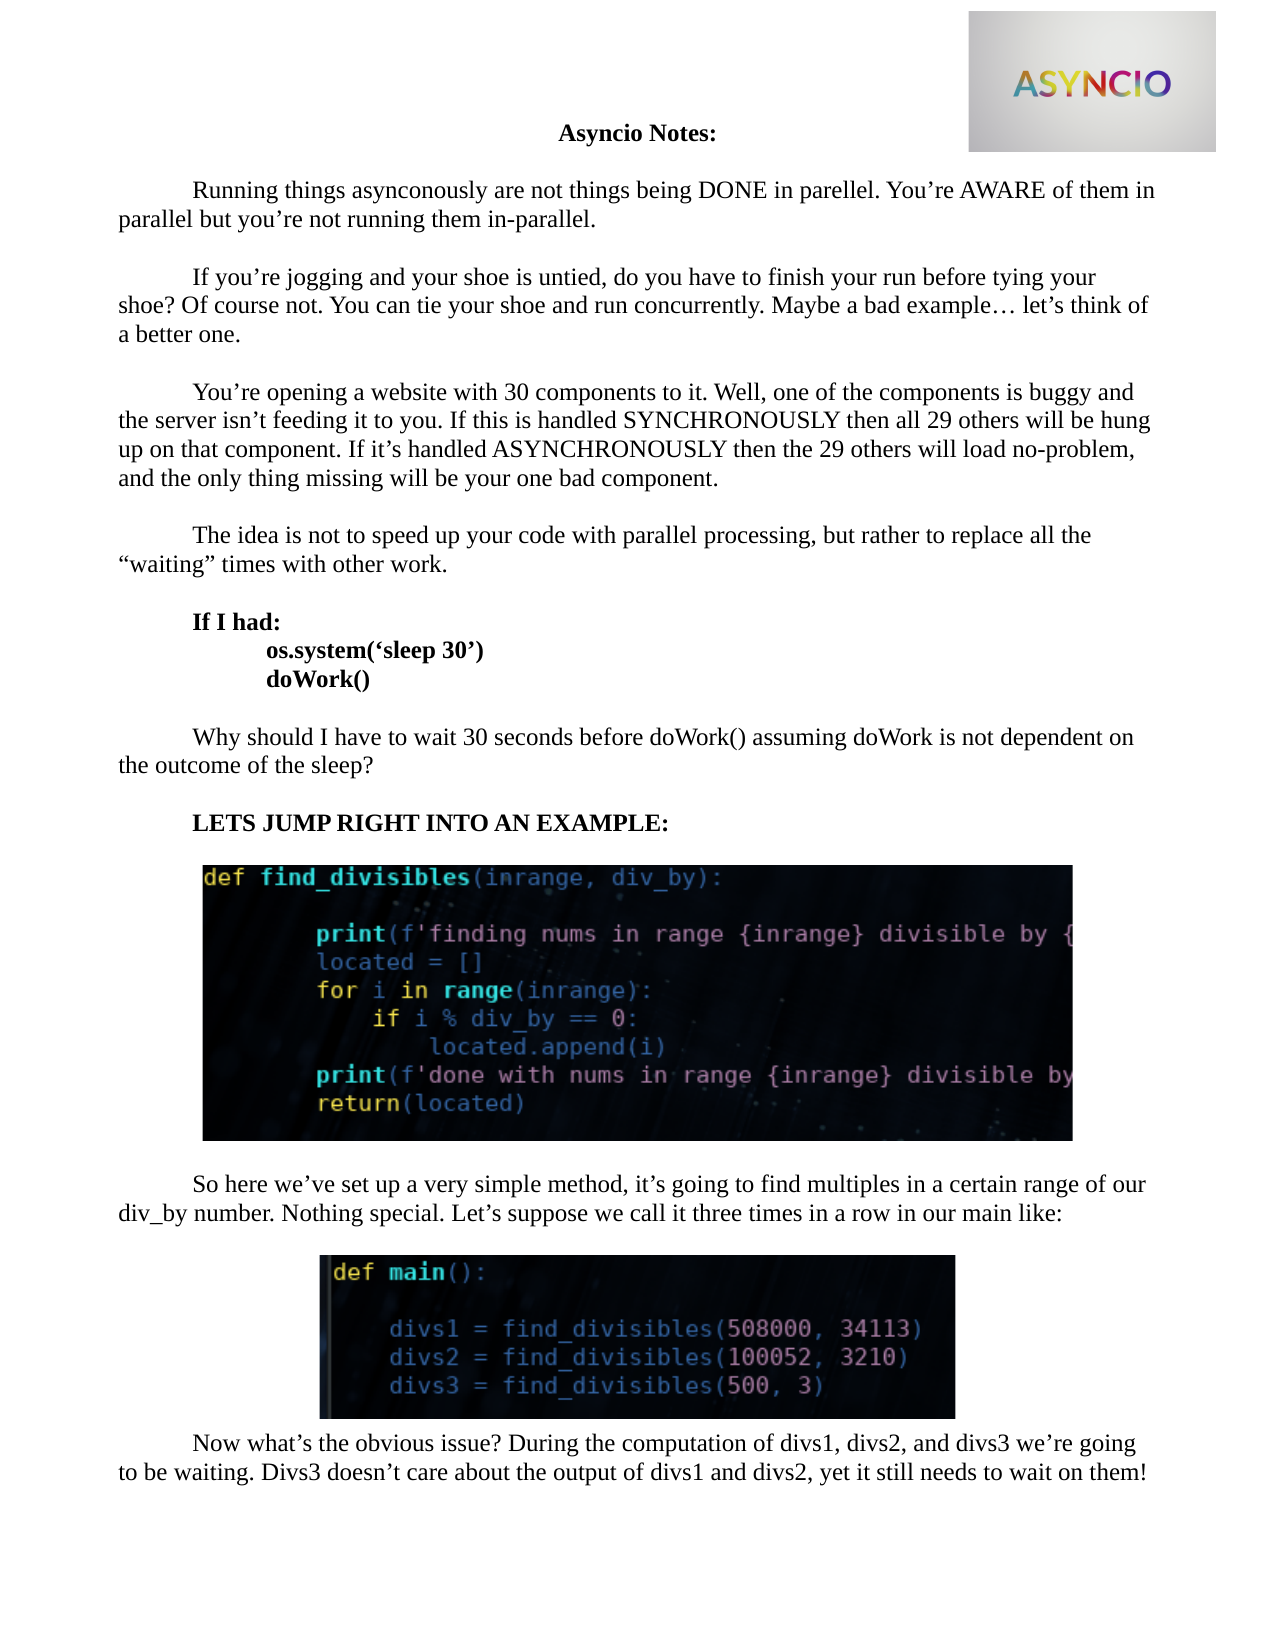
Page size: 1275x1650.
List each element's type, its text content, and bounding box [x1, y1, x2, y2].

text Why should I have to wait 30 seconds before doWork() assuming doWork is not dependent on the outcome of the sleep? [118, 722, 1157, 779]
text doWork() [118, 664, 1157, 693]
text So here we’ve set up a very simple method, it’s going to find multiples in a certain range of our div_by number. Nothing special. Let’s suppose we call it three times in a row in our main like: [118, 1169, 1157, 1227]
text Running things asynconously are not things being DONE in parellel. You’re AWARE of them in parallel but you’re not running them in-parallel. [118, 176, 1157, 233]
text You’re opening a website with 30 components to it. Well, one of the components is buggy and the server isn’t feeding it to you. If this is handled SYNCHRONOUSLY then all 29 others will be hung up on that component. If it’s handled ASYNCHRONOUSLY then the 29 others will load no-problem, and the only thing missing will be your one bad component. [118, 377, 1157, 492]
text Asyncio Notes: [118, 118, 968, 147]
picture [202, 865, 1073, 1141]
text If you’re jogging and your shoe is untied, do you have to finish your run before tying your shoe? Of course not. You can tie your shoe and run concurrently. Maybe a bad example… let’s think of a better one. [118, 262, 1157, 348]
text Now what’s the obvious issue? During the computation of divs1, divs2, and divs3 we’re going to be waiting. Divs3 doesn’t care about the output of divs1 and divs2, yet it still needs to wait on them! [118, 1428, 1157, 1486]
text LETS JUMP RIGHT INTO AN EXAMPLE: [118, 808, 1157, 837]
text If I had: [118, 607, 1157, 636]
picture [319, 1255, 956, 1419]
text The idea is not to speed up your code with parallel processing, but rather to replace all the “waiting” times with other work. [118, 521, 1157, 578]
picture [968, 11, 1216, 152]
text os.system(‘sleep 30’) [118, 636, 1157, 664]
